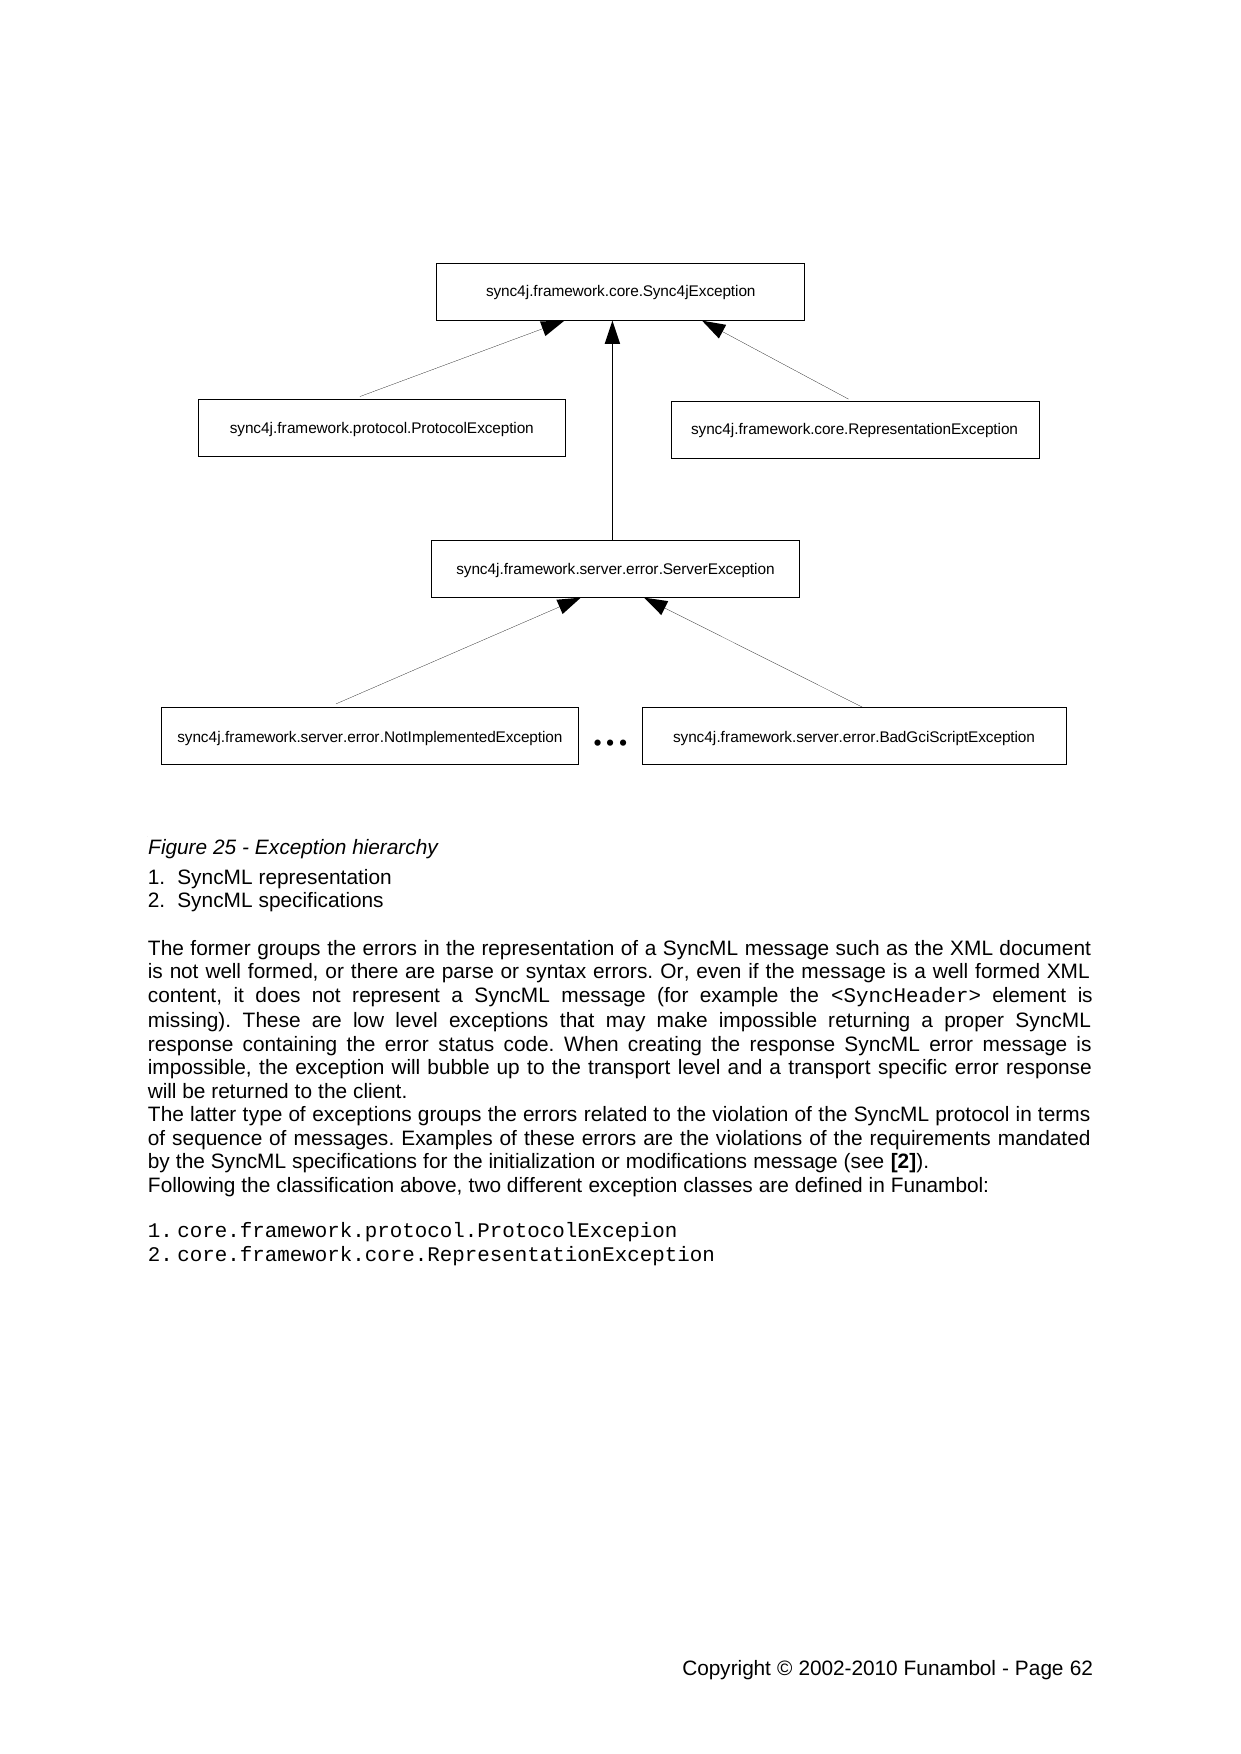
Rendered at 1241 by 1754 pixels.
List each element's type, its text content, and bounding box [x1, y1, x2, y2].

text Following the classification above, two different exception classes are defined in Funambol: [148, 1173, 1092, 1197]
list core.framework.protocol.ProtocolExcepion [148, 1220, 1092, 1244]
text Figure 25 - Exception hierarchy [148, 216, 1093, 859]
text The latter type of exceptions groups the errors related to the violation of the SyncML protocol in terms of sequence of messages. Examples of these errors are the violations of the requirements mandated by the SyncML specifications for the initialization or modifications message (see [2]). [148, 1103, 1092, 1173]
list core.framework.core.RepresentationException [148, 1244, 1092, 1268]
list SyncML specifications [148, 889, 1092, 912]
text The former groups the errors in the representation of a SyncML message such as the XML document is not well formed, or there are parse or syntax errors. Or, even if the message is a well formed XML content, it does not represent a SyncML message (for example the <SyncHeader> element is missing). These are low level exceptions that may make impossible returning a proper SyncML response containing the error status code. When creating the response SyncML error message is impossible, the exception will bubble up to the transport level and a transport specific error response will be returned to the client. [148, 936, 1092, 1103]
list SyncML representation [148, 865, 1092, 889]
